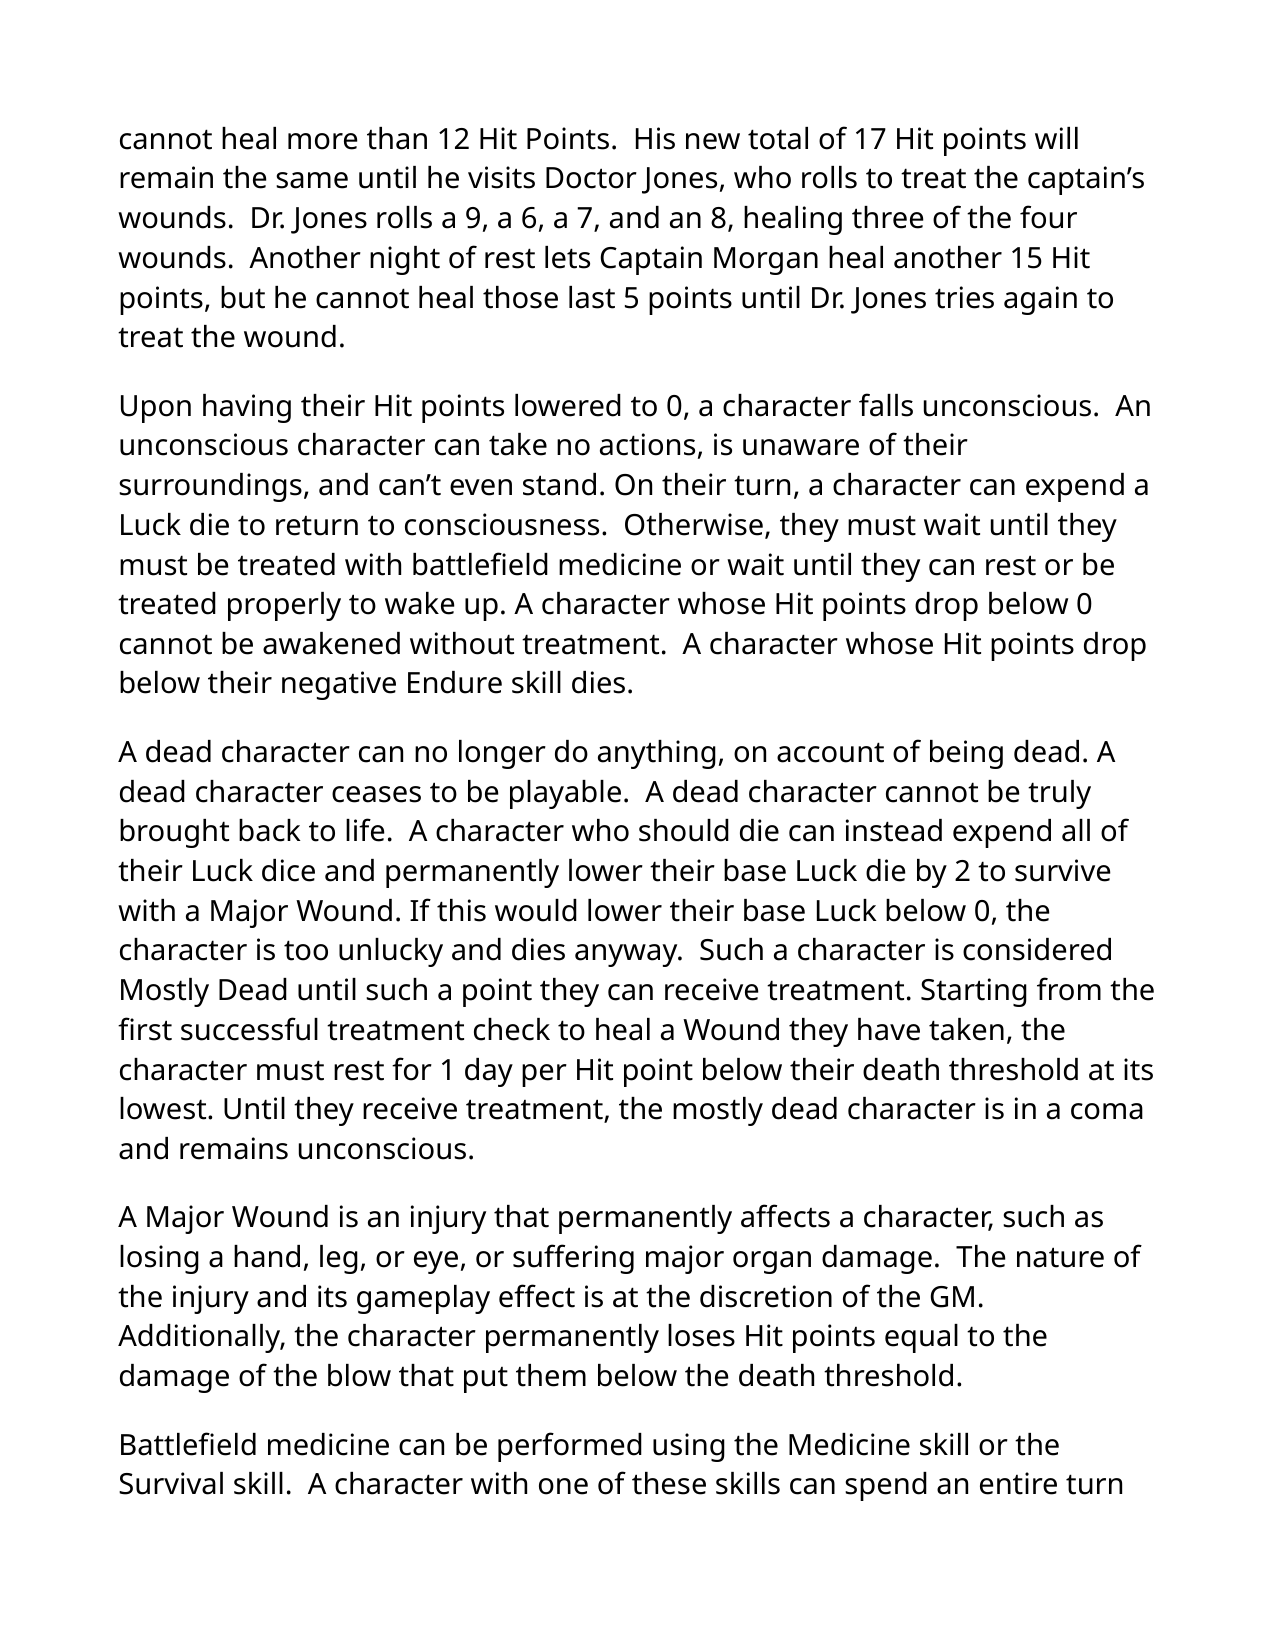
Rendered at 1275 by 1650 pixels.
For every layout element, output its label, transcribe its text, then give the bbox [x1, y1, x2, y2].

text Upon having their Hit points lowered to 0, a character falls unconscious. An unconscious character can take no actions, is unaware of their surroundings, and can’t even stand. On their turn, a character can expend a Luck die to return to consciousness. Otherwise, they must wait until they must be treated with battlefield medicine or wait until they can rest or be treated properly to wake up. A character whose Hit points drop below 0 cannot be awakened without treatment. A character whose Hit points drop below their negative Endure skill dies. [118, 385, 1157, 702]
text A Major Wound is an injury that permanently affects a character, such as losing a hand, leg, or eye, or suffering major organ damage. The nature of the injury and its gameplay effect is at the discretion of the GM. Additionally, the character permanently loses Hit points equal to the damage of the blow that put them below the death threshold. [118, 1197, 1157, 1395]
text cannot heal more than 12 Hit Points. His new total of 17 Hit points will remain the same until he visits Doctor Jones, who rolls to treat the captain’s wounds. Dr. Jones rolls a 9, a 6, a 7, and an 8, healing three of the four wounds. Another night of rest lets Captain Morgan heal another 15 Hit points, but he cannot heal those last 5 points until Dr. Jones tries again to treat the wound. [118, 118, 1157, 356]
text Battlefield medicine can be performed using the Medicine skill or the Survival skill. A character with one of these skills can spend an entire turn [118, 1424, 1157, 1503]
text A dead character can no longer do anything, on account of being dead. A dead character ceases to be playable. A dead character cannot be truly brought back to life. A character who should die can instead expend all of their Luck dice and permanently lower their base Luck die by 2 to survive with a Major Wound. If this would lower their base Luck below 0, the character is too unlucky and dies anyway. Such a character is considered Mostly Dead until such a point they can receive treatment. Starting from the first successful treatment check to heal a Wound they have taken, the character must rest for 1 day per Hit point below their death threshold at its lowest. Until they receive treatment, the mostly dead character is in a coma and remains unconscious. [118, 731, 1157, 1168]
